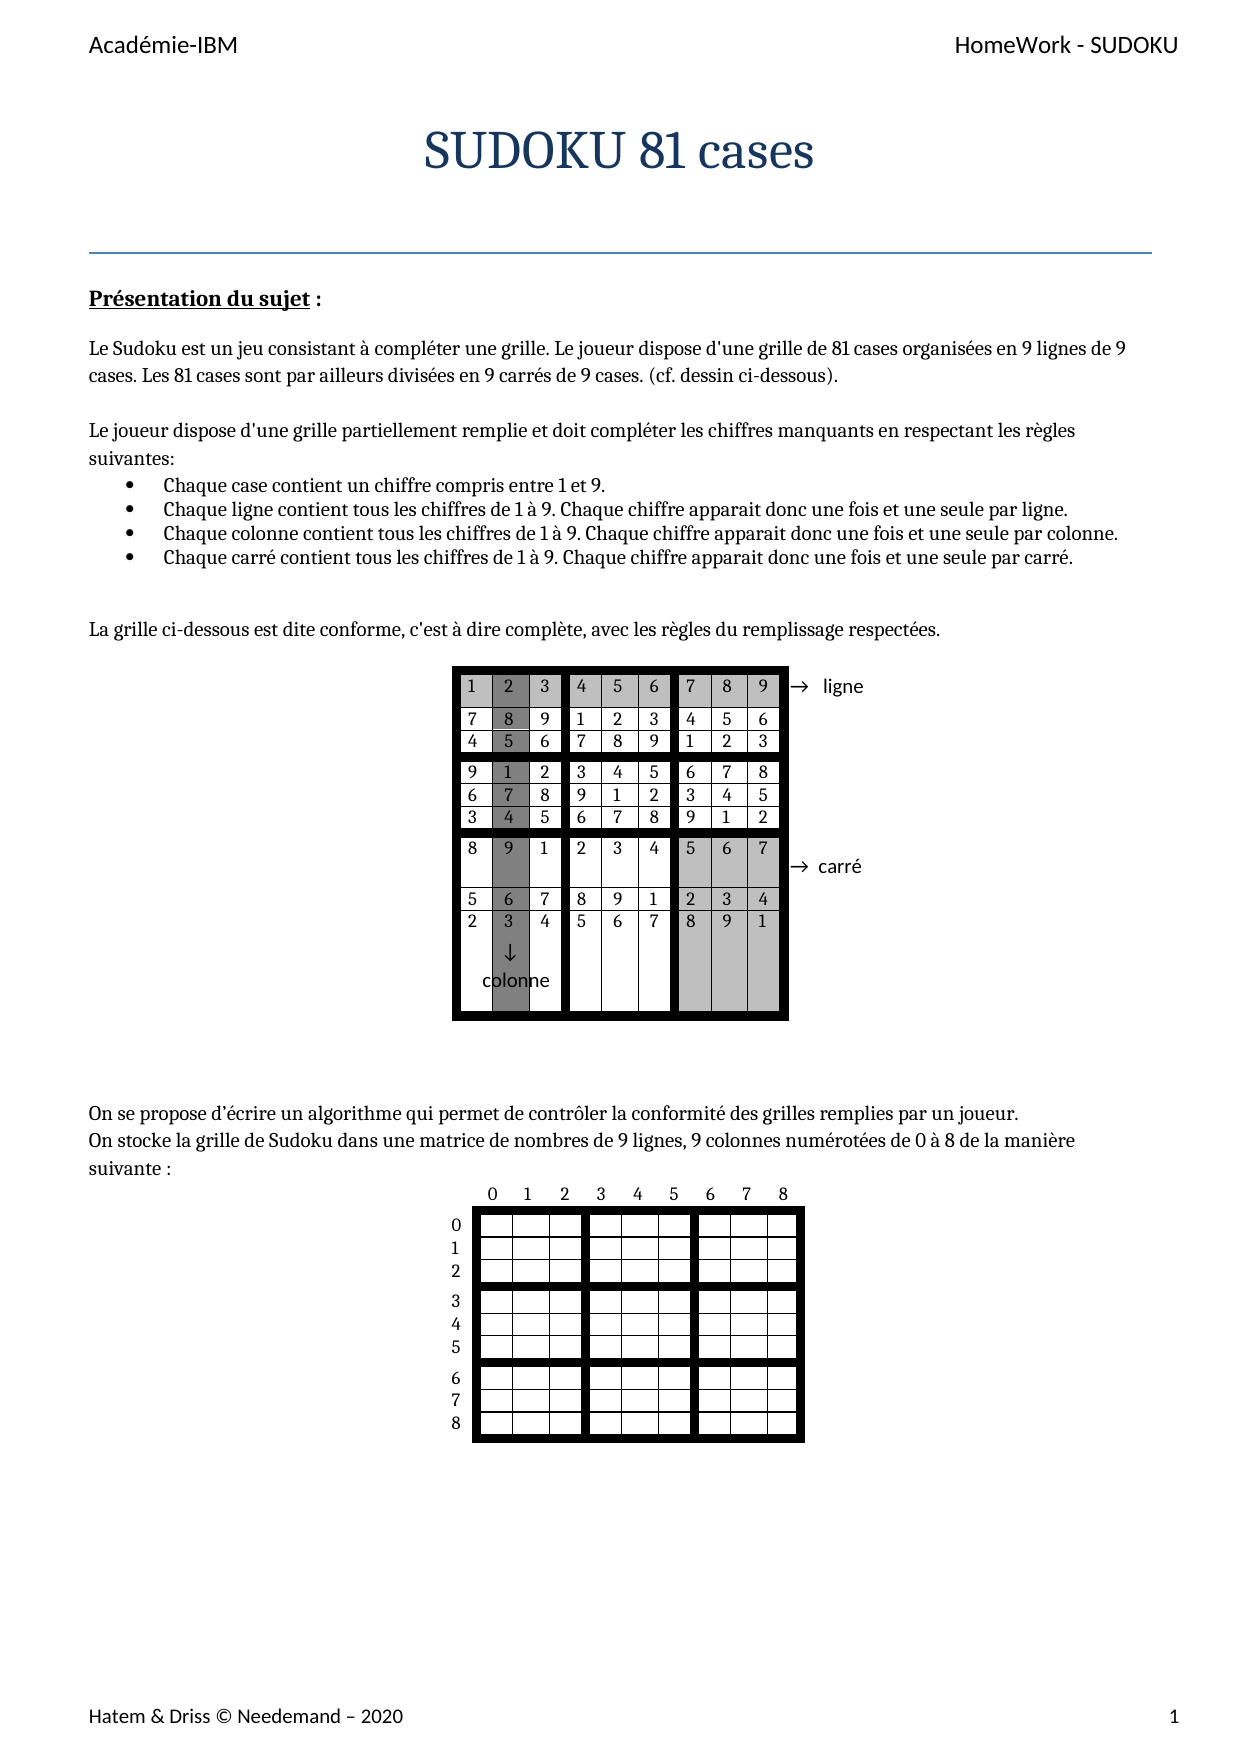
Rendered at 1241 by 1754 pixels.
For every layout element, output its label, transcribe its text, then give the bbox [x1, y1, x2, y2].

table_cell 3 [748, 731, 779, 752]
table_cell [513, 1215, 549, 1236]
table_cell 4 [461, 731, 492, 752]
table_cell [768, 1291, 796, 1313]
table_cell 0 [440, 1206, 472, 1236]
table_cell [768, 1367, 796, 1389]
table_cell 1 [679, 731, 711, 752]
table_cell [481, 1390, 512, 1411]
table_cell 6 [712, 838, 747, 887]
table_cell [699, 1291, 730, 1313]
table_cell [659, 1260, 690, 1282]
table_cell [590, 1314, 621, 1335]
text On stocke la grille de Sudoku dans une matrice de nombres de 9 lignes, 9 colonnes numérotées de 0 à 8 de la manière suivante : [89, 1129, 1152, 1180]
table_cell [768, 1215, 796, 1236]
table_cell [768, 1390, 796, 1411]
table_header 2 [549, 1184, 585, 1206]
table_header 3 [530, 675, 561, 707]
table_cell [622, 1314, 658, 1335]
table_cell 3 [639, 708, 670, 729]
table_cell 3 [440, 1282, 472, 1313]
table_cell 8 [493, 708, 529, 729]
table_cell 6 [602, 911, 638, 1011]
table_cell 5 [493, 731, 529, 752]
table_header 0 [476, 1184, 513, 1206]
table_cell [513, 1367, 549, 1389]
table_cell [513, 1260, 549, 1282]
table_cell 7 [570, 731, 601, 752]
table_cell [590, 1413, 621, 1434]
table_cell [659, 1291, 690, 1313]
table_cell 2 [530, 762, 561, 783]
table_cell [481, 1367, 512, 1389]
text Le joueur dispose d'une grille partiellement remplie et doit compléter les chiffres manquants en respectant les règles suivantes: [89, 419, 1152, 471]
table_cell 5 [748, 784, 779, 806]
table_cell [550, 1390, 581, 1411]
table_cell 1 [570, 708, 601, 729]
table_cell 6 [679, 762, 711, 783]
table_cell [699, 1238, 730, 1259]
table_cell [481, 1260, 512, 1282]
table_header 7 [679, 675, 711, 707]
table_cell [731, 1215, 767, 1236]
table_header 7 [731, 1184, 767, 1206]
table_cell [550, 1238, 581, 1259]
table_cell [699, 1260, 730, 1282]
table_cell 2 [602, 708, 638, 729]
table_cell 3 [602, 838, 638, 887]
table_cell [731, 1367, 767, 1389]
table_cell [550, 1367, 581, 1389]
table_cell 8 [639, 807, 670, 828]
table_cell 7 [530, 888, 561, 910]
table_header 4 [622, 1184, 658, 1206]
table_header 6 [695, 1184, 731, 1206]
table_cell 5 [712, 708, 747, 729]
table_header 5 [602, 675, 638, 707]
table_header 6 [639, 675, 670, 707]
table_header 1 [461, 675, 492, 707]
table_cell [622, 1215, 658, 1236]
table_cell [622, 1260, 658, 1282]
table_cell [590, 1390, 621, 1411]
table_cell [731, 1260, 767, 1282]
table_cell [659, 1390, 690, 1411]
table_cell 3 [712, 888, 747, 910]
table_cell [731, 1314, 767, 1335]
text Le Sudoku est un jeu consistant à compléter une grille. Le joueur dispose d'une grille de 81 cases organisées en 9 lignes de 9 cases. Les 81 cases sont par ailleurs divisées en 9 carrés de 9 cases. (cf. dessin ci-dessous). [89, 337, 1152, 388]
table_cell [622, 1291, 658, 1313]
table_cell [659, 1367, 690, 1389]
list Chaque case contient un chiffre compris entre 1 et 9. [126, 474, 1152, 498]
table_cell [768, 1314, 796, 1335]
table_cell 4 [440, 1313, 472, 1335]
table_cell [731, 1336, 767, 1358]
table_cell 7 [712, 762, 747, 783]
table_cell [768, 1413, 796, 1434]
table_cell 4 [639, 838, 670, 887]
table_cell 1 [440, 1236, 472, 1259]
table_cell 9 [570, 784, 601, 806]
text On se propose d’écrire un algorithme qui permet de contrôler la conformité des grilles remplies par un joueur. [89, 1101, 1152, 1125]
table_header 3 [585, 1184, 622, 1206]
table_cell [590, 1260, 621, 1282]
table_cell 3 [461, 807, 492, 828]
table_cell [622, 1413, 658, 1434]
table_cell 8 [530, 784, 561, 806]
table_cell 1 [639, 888, 670, 910]
table_cell 8 [461, 838, 492, 887]
table_cell [550, 1260, 581, 1282]
table_header 2 [493, 675, 529, 707]
table_cell 3 [679, 784, 711, 806]
table_cell 2 [639, 784, 670, 806]
table_header 8 [767, 1184, 800, 1206]
table_cell 5 [679, 838, 711, 887]
table_cell [550, 1215, 581, 1236]
table_cell [481, 1215, 512, 1236]
table_header 5 [658, 1184, 694, 1206]
table_cell [659, 1238, 690, 1259]
table_cell [481, 1336, 512, 1358]
table_cell 6 [493, 888, 529, 910]
table_header 4 [570, 675, 601, 707]
table_header 9 [748, 675, 779, 707]
table_cell 5 [570, 911, 601, 1011]
table_cell 9 [602, 888, 638, 910]
list La grille ci-dessous est dite conforme, c'est à dire complète, avec les règles du remplissage respectées. [89, 618, 1152, 642]
table_cell [699, 1413, 730, 1434]
table_cell [699, 1390, 730, 1411]
table_cell [481, 1413, 512, 1434]
table_cell 1 [493, 762, 529, 783]
table_cell [699, 1215, 730, 1236]
table_cell [513, 1238, 549, 1259]
table_cell 1 [748, 911, 779, 1011]
table_cell 5 [461, 888, 492, 910]
table_cell [590, 1367, 621, 1389]
table_cell 7 [748, 838, 779, 887]
table_header 8 [712, 675, 747, 707]
table_cell 9 [530, 708, 561, 729]
table_cell 9 [461, 762, 492, 783]
table_cell [768, 1238, 796, 1259]
table_cell 4 [679, 708, 711, 729]
table_cell [550, 1291, 581, 1313]
table_cell 9 [639, 731, 670, 752]
table_cell [513, 1314, 549, 1335]
table_cell [768, 1336, 796, 1358]
table_cell [622, 1336, 658, 1358]
table_cell 3 [493, 911, 529, 1011]
table_cell [513, 1413, 549, 1434]
table_cell [481, 1238, 512, 1259]
table_cell 6 [440, 1358, 472, 1389]
title SUDOKU 81 cases [89, 119, 1152, 252]
table_cell 7 [440, 1389, 472, 1411]
table_cell 7 [602, 807, 638, 828]
table_cell 7 [461, 708, 492, 729]
table_cell 1 [712, 807, 747, 828]
table_cell [699, 1336, 730, 1358]
table_cell [699, 1367, 730, 1389]
table_cell 8 [602, 731, 638, 752]
table_cell [622, 1238, 658, 1259]
table_header [440, 1184, 476, 1206]
table_cell 1 [602, 784, 638, 806]
table_cell [513, 1336, 549, 1358]
table_cell 9 [493, 838, 529, 887]
table_cell [622, 1367, 658, 1389]
list Chaque ligne contient tous les chiffres de 1 à 9. Chaque chiffre apparait donc une fois et une seule par ligne. [126, 498, 1152, 522]
table_cell [513, 1291, 549, 1313]
table_cell [550, 1413, 581, 1434]
table_cell 2 [440, 1259, 472, 1282]
table_cell 4 [493, 807, 529, 828]
table_cell [731, 1291, 767, 1313]
table_cell 5 [440, 1335, 472, 1358]
table_cell [622, 1390, 658, 1411]
list Chaque carré contient tous les chiffres de 1 à 9. Chaque chiffre apparait donc une fois et une seule par carré. [126, 546, 1152, 570]
table_cell 6 [530, 731, 561, 752]
table_cell 6 [570, 807, 601, 828]
table_cell [481, 1291, 512, 1313]
table_cell 3 [570, 762, 601, 783]
table_cell 9 [712, 911, 747, 1011]
table_cell [731, 1413, 767, 1434]
table_cell [513, 1390, 549, 1411]
table_cell [731, 1390, 767, 1411]
table_cell 2 [570, 838, 601, 887]
table_cell 8 [570, 888, 601, 910]
table_cell [659, 1215, 690, 1236]
table_cell [731, 1238, 767, 1259]
table_cell [659, 1314, 690, 1335]
table_cell [590, 1336, 621, 1358]
table_cell 2 [712, 731, 747, 752]
table_cell [481, 1314, 512, 1335]
table_cell [550, 1314, 581, 1335]
table_cell [768, 1260, 796, 1282]
table_cell 2 [679, 888, 711, 910]
table_cell 6 [461, 784, 492, 806]
text Présentation du sujet : [89, 286, 1152, 312]
table_cell [659, 1336, 690, 1358]
table_cell 4 [530, 911, 561, 1011]
table_cell 2 [748, 807, 779, 828]
table_cell 6 [748, 708, 779, 729]
table_cell 2 [461, 911, 492, 1011]
table_cell 5 [530, 807, 561, 828]
table_cell [659, 1413, 690, 1434]
table_cell 4 [748, 888, 779, 910]
table_cell 1 [530, 838, 561, 887]
table_cell 8 [440, 1411, 472, 1434]
table_header 1 [513, 1184, 549, 1206]
table_cell 8 [748, 762, 779, 783]
table_cell [457, 1021, 784, 1049]
table_cell 7 [493, 784, 529, 806]
list Chaque colonne contient tous les chiffres de 1 à 9. Chaque chiffre apparait donc une fois et une seule par colonne. [126, 522, 1152, 546]
table_cell [550, 1336, 581, 1358]
table_cell 9 [679, 807, 711, 828]
table_cell [590, 1215, 621, 1236]
table_cell 7 [639, 911, 670, 1011]
table_cell 5 [639, 762, 670, 783]
table_cell [590, 1291, 621, 1313]
table_cell [699, 1314, 730, 1335]
table_cell 8 [679, 911, 711, 1011]
table_cell 4 [712, 784, 747, 806]
table_cell [590, 1238, 621, 1259]
table_cell 4 [602, 762, 638, 783]
